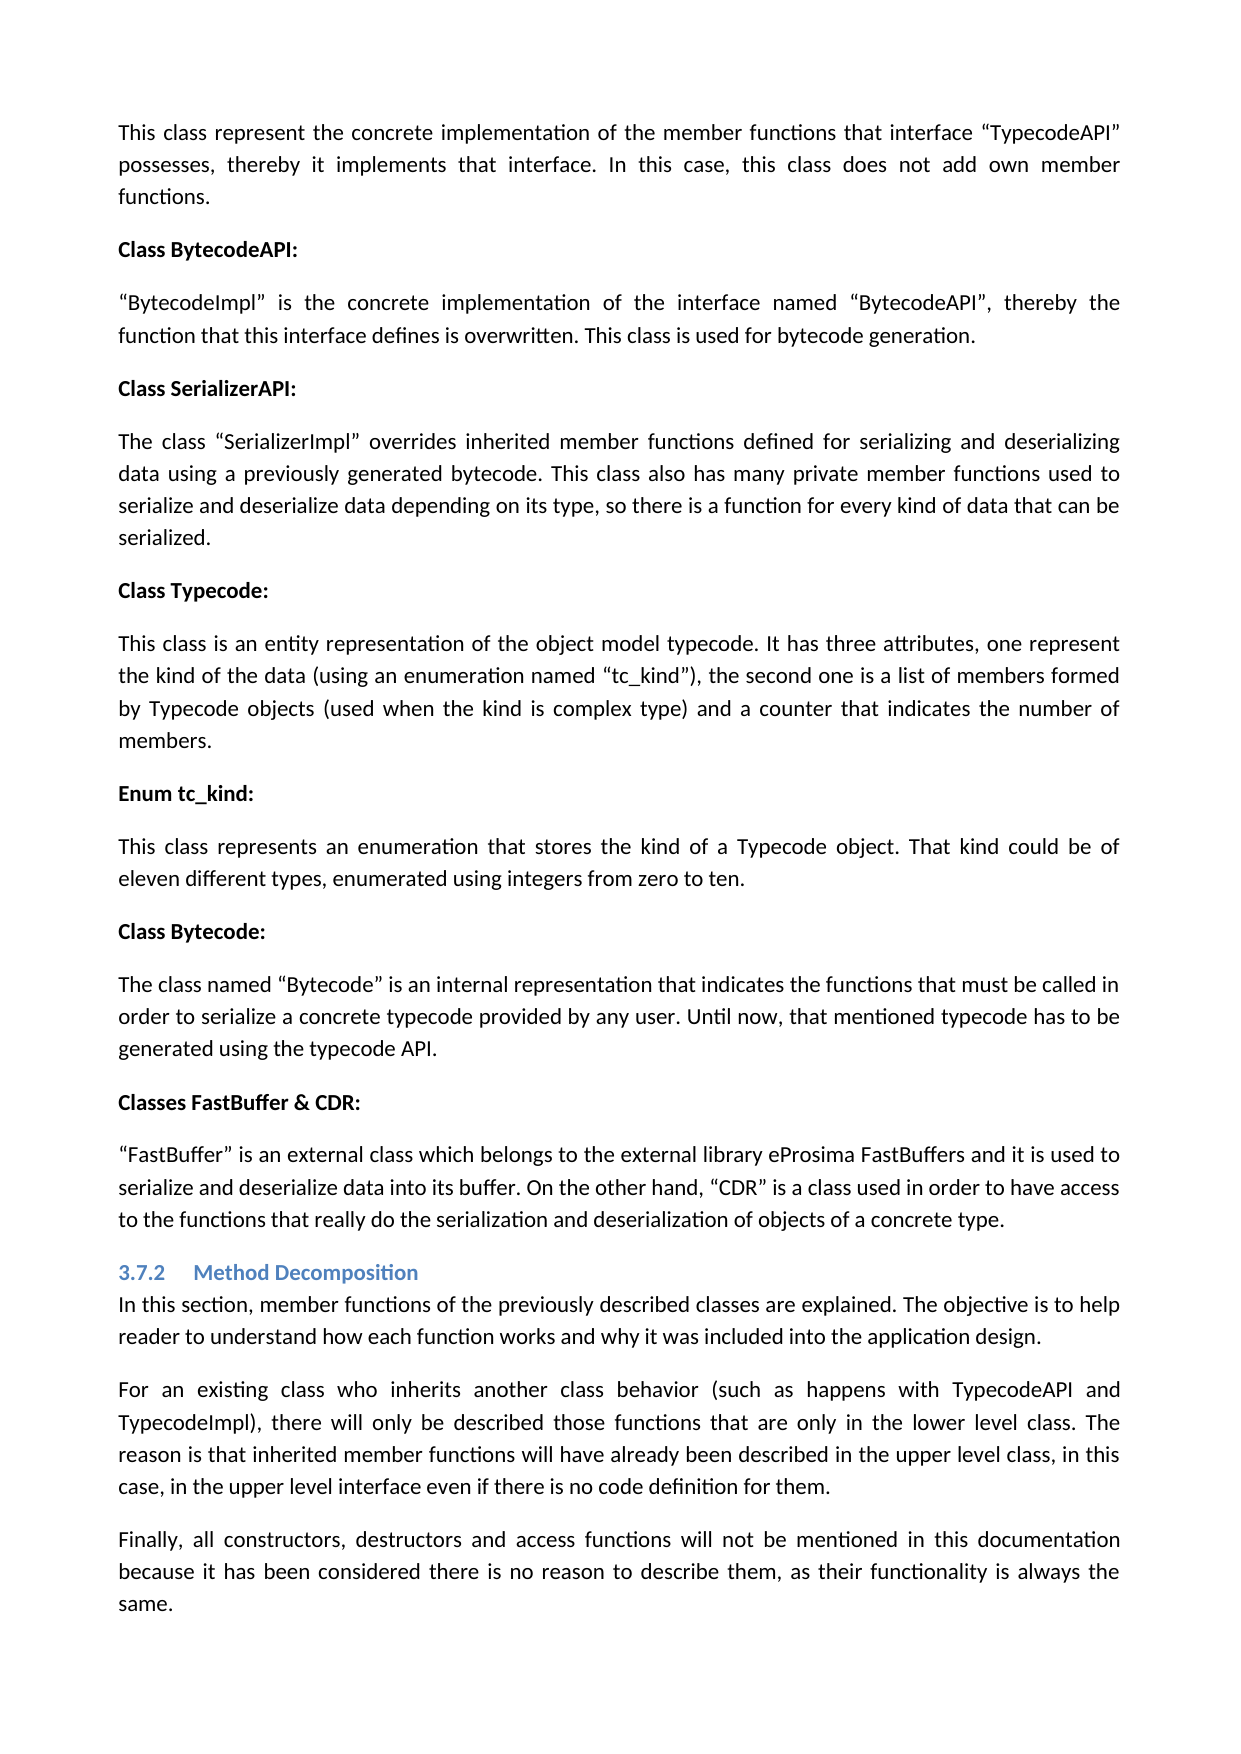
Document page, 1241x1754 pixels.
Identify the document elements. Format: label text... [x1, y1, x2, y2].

text For an existing class who inherits another class behavior (such as happens with TypecodeAPI and TypecodeImpl), there will only be described those functions that are only in the lower level class. The reason is that inherited member functions will have already been described in the upper level class, in this case, in the upper level interface even if there is no code definition for them. [118, 1375, 1122, 1500]
text The class “SerializerImpl” overrides inherited member functions defined for serializing and deserializing data using a previously generated bytecode. This class also has many private member functions used to serialize and deserialize data depending on its type, so there is a function for every kind of data that can be serialized. [118, 427, 1122, 551]
text Class BytecodeAPI: [118, 236, 1122, 263]
text Finally, all constructors, destructors and access functions will not be mentioned in this documentation because it has been considered there is no reason to describe them, as their functionality is always the same. [118, 1525, 1122, 1617]
text The class named “Bytecode” is an internal representation that indicates the functions that must be called in order to serialize a concrete typecode provided by any user. Until now, that mentioned typecode has to be generated using the typecode API. [118, 970, 1122, 1063]
text Class SerializerAPI: [118, 374, 1122, 402]
text Class Typecode: [118, 576, 1122, 604]
subtitle Method Decomposition [118, 1258, 1122, 1286]
text This class is an entity representation of the object model typecode. It has three attributes, one represent the kind of the data (using an enumeration named “tc_kind”), the second one is a list of members formed by Typecode objects (used when the kind is complex type) and a counter that indicates the number of members. [118, 629, 1122, 754]
text “BytecodeImpl” is the concrete implementation of the interface named “BytecodeAPI”, thereby the function that this interface defines is overwritten. This class is used for bytecode generation. [118, 288, 1122, 349]
text “FastBuffer” is an external class which belongs to the external library eProsima FastBuffers and it is used to serialize and deserialize data into its buffer. On the other hand, “CDR” is a class used in order to have access to the functions that really do the serialization and deserialization of objects of a concrete type. [118, 1141, 1122, 1233]
text In this section, member functions of the previously described classes are explained. The objective is to help reader to understand how each function works and why it was included into the application design. [118, 1290, 1122, 1350]
text Class Bytecode: [118, 917, 1122, 945]
text Enum tc_kind: [118, 779, 1122, 807]
text This class represent the concrete implementation of the member functions that interface “TypecodeAPI” possesses, thereby it implements that interface. In this case, this class does not add own member functions. [118, 118, 1122, 211]
text This class represents an enumeration that stores the kind of a Typecode object. That kind could be of eleven different types, enumerated using integers from zero to ten. [118, 832, 1122, 892]
